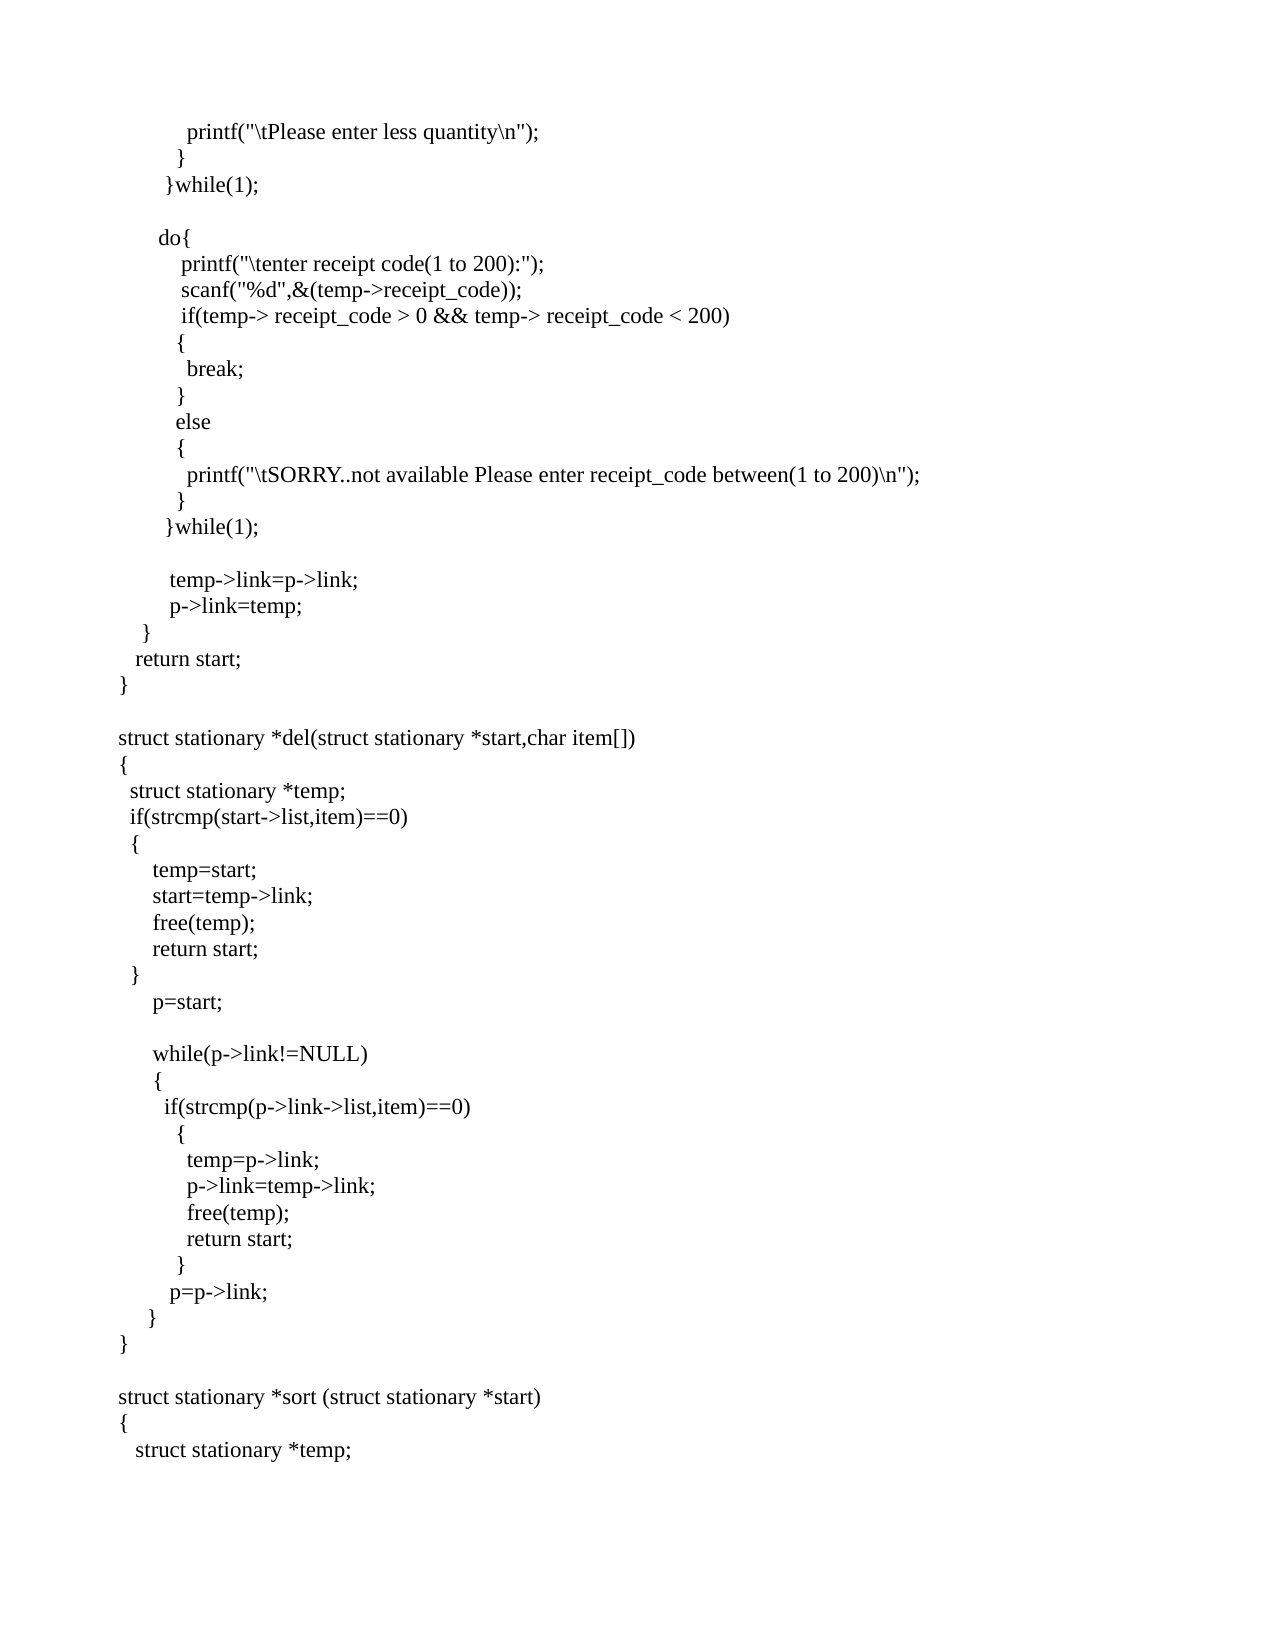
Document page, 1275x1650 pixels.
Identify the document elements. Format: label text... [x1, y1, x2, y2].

text } [118, 144, 1157, 171]
text }while(1); [118, 171, 1157, 197]
text struct stationary *sort (struct stationary *start) [118, 1383, 1157, 1409]
text { [118, 751, 1157, 777]
text do{ [118, 223, 1157, 250]
text { [118, 830, 1157, 856]
text } [118, 382, 1157, 408]
text } [118, 961, 1157, 988]
text free(temp); [118, 1199, 1157, 1225]
text temp=p->link; [118, 1146, 1157, 1172]
text p=start; [118, 988, 1157, 1014]
text { [118, 1119, 1157, 1146]
text { [118, 329, 1157, 355]
text p=p->link; [118, 1278, 1157, 1304]
text return start; [118, 935, 1157, 961]
text } [118, 1304, 1157, 1330]
text } [118, 1330, 1157, 1357]
text if(strcmp(p->link->list,item)==0) [118, 1093, 1157, 1119]
text p->link=temp->link; [118, 1172, 1157, 1199]
text } [118, 487, 1157, 513]
text return start; [118, 645, 1157, 672]
text if(strcmp(start->list,item)==0) [118, 803, 1157, 830]
text else [118, 408, 1157, 434]
text struct stationary *temp; [118, 1436, 1157, 1462]
text } [118, 1251, 1157, 1278]
text struct stationary *del(struct stationary *start,char item[]) [118, 724, 1157, 751]
text p->link=temp; [118, 592, 1157, 619]
text { [118, 434, 1157, 461]
text { [118, 1067, 1157, 1093]
text printf("\tSORRY..not available Please enter receipt_code between(1 to 200)\n"); [118, 461, 1157, 487]
text while(p->link!=NULL) [118, 1041, 1157, 1067]
text printf("\tenter receipt code(1 to 200):"); [118, 250, 1157, 276]
text scanf("%d",&(temp->receipt_code)); [118, 276, 1157, 303]
text struct stationary *temp; [118, 777, 1157, 803]
text } [118, 672, 1157, 698]
text temp->link=p->link; [118, 566, 1157, 592]
text { [118, 1409, 1157, 1436]
text start=temp->link; [118, 882, 1157, 909]
text break; [118, 355, 1157, 382]
text } [118, 619, 1157, 645]
text temp=start; [118, 856, 1157, 882]
text return start; [118, 1225, 1157, 1251]
text free(temp); [118, 909, 1157, 935]
text if(temp-> receipt_code > 0 && temp-> receipt_code < 200) [118, 303, 1157, 329]
text }while(1); [118, 513, 1157, 540]
text printf("\tPlease enter less quantity\n"); [118, 118, 1157, 144]
